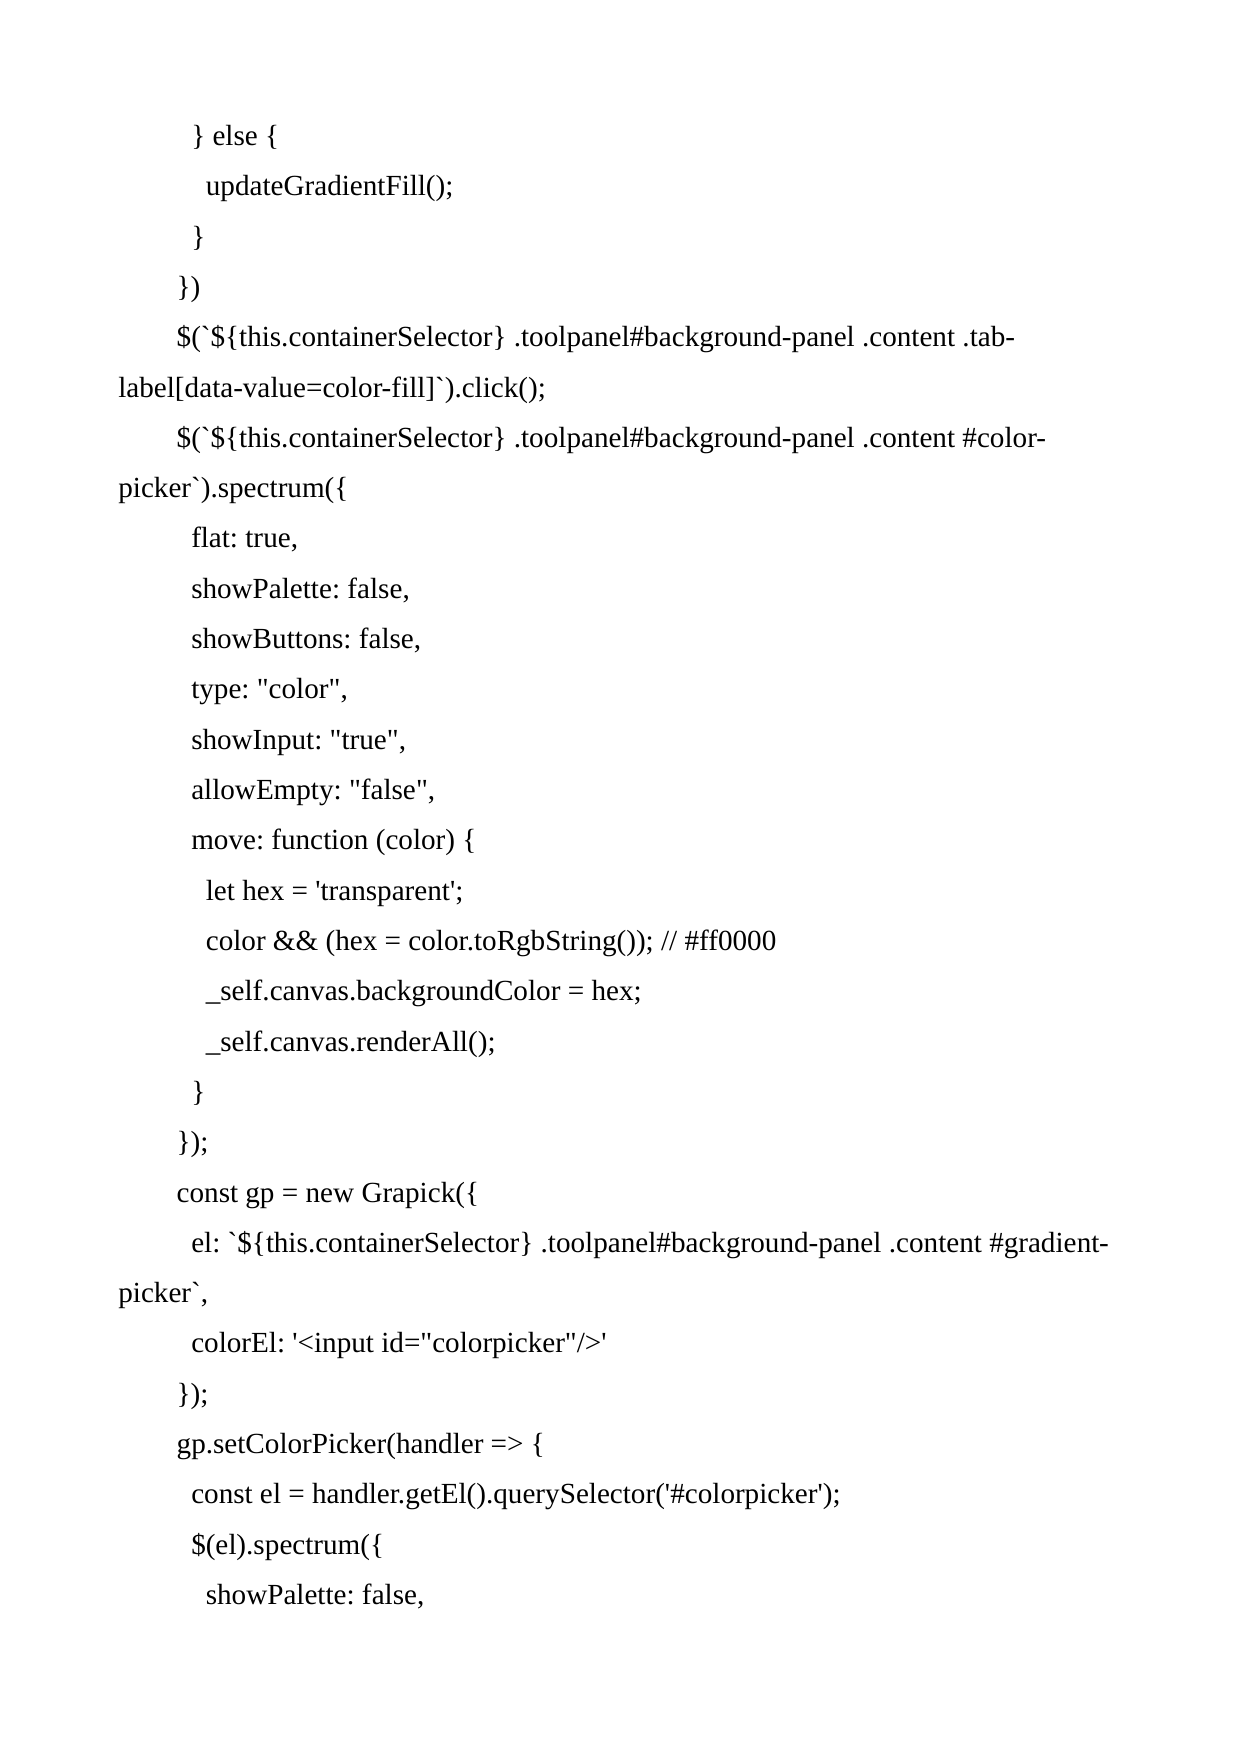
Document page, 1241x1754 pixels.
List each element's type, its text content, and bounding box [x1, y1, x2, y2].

text el: `${this.containerSelector} .toolpanel#background-panel .content #gradient-picker`, [118, 1225, 1122, 1309]
text showInput: "true", [118, 722, 1122, 755]
text let hex = 'transparent'; [118, 873, 1122, 906]
text _self.canvas.renderAll(); [118, 1024, 1122, 1057]
text } [118, 219, 1122, 252]
text } [118, 1074, 1122, 1108]
text _self.canvas.backgroundColor = hex; [118, 973, 1122, 1007]
text }); [118, 1376, 1122, 1409]
text }); [118, 1124, 1122, 1158]
text showPalette: false, [118, 1577, 1122, 1611]
text flat: true, [118, 521, 1122, 554]
text allowEmpty: "false", [118, 772, 1122, 806]
text colorEl: '<input id="colorpicker"/>' [118, 1326, 1122, 1359]
text gp.setColorPicker(handler => { [118, 1426, 1122, 1460]
text showPalette: false, [118, 571, 1122, 604]
text move: function (color) { [118, 822, 1122, 856]
text const el = handler.getEl().querySelector('#colorpicker'); [118, 1477, 1122, 1510]
text $(el).spectrum({ [118, 1527, 1122, 1560]
text $(`${this.containerSelector} .toolpanel#background-panel .content #color-picker`).spectrum({ [118, 420, 1122, 504]
text color && (hex = color.toRgbString()); // #ff0000 [118, 923, 1122, 957]
text }) [118, 269, 1122, 303]
text } else { [118, 118, 1122, 152]
text $(`${this.containerSelector} .toolpanel#background-panel .content .tab-label[data-value=color-fill]`).click(); [118, 319, 1122, 403]
text updateGradientFill(); [118, 168, 1122, 202]
text const gp = new Grapick({ [118, 1175, 1122, 1208]
text type: "color", [118, 672, 1122, 705]
text showButtons: false, [118, 621, 1122, 655]
